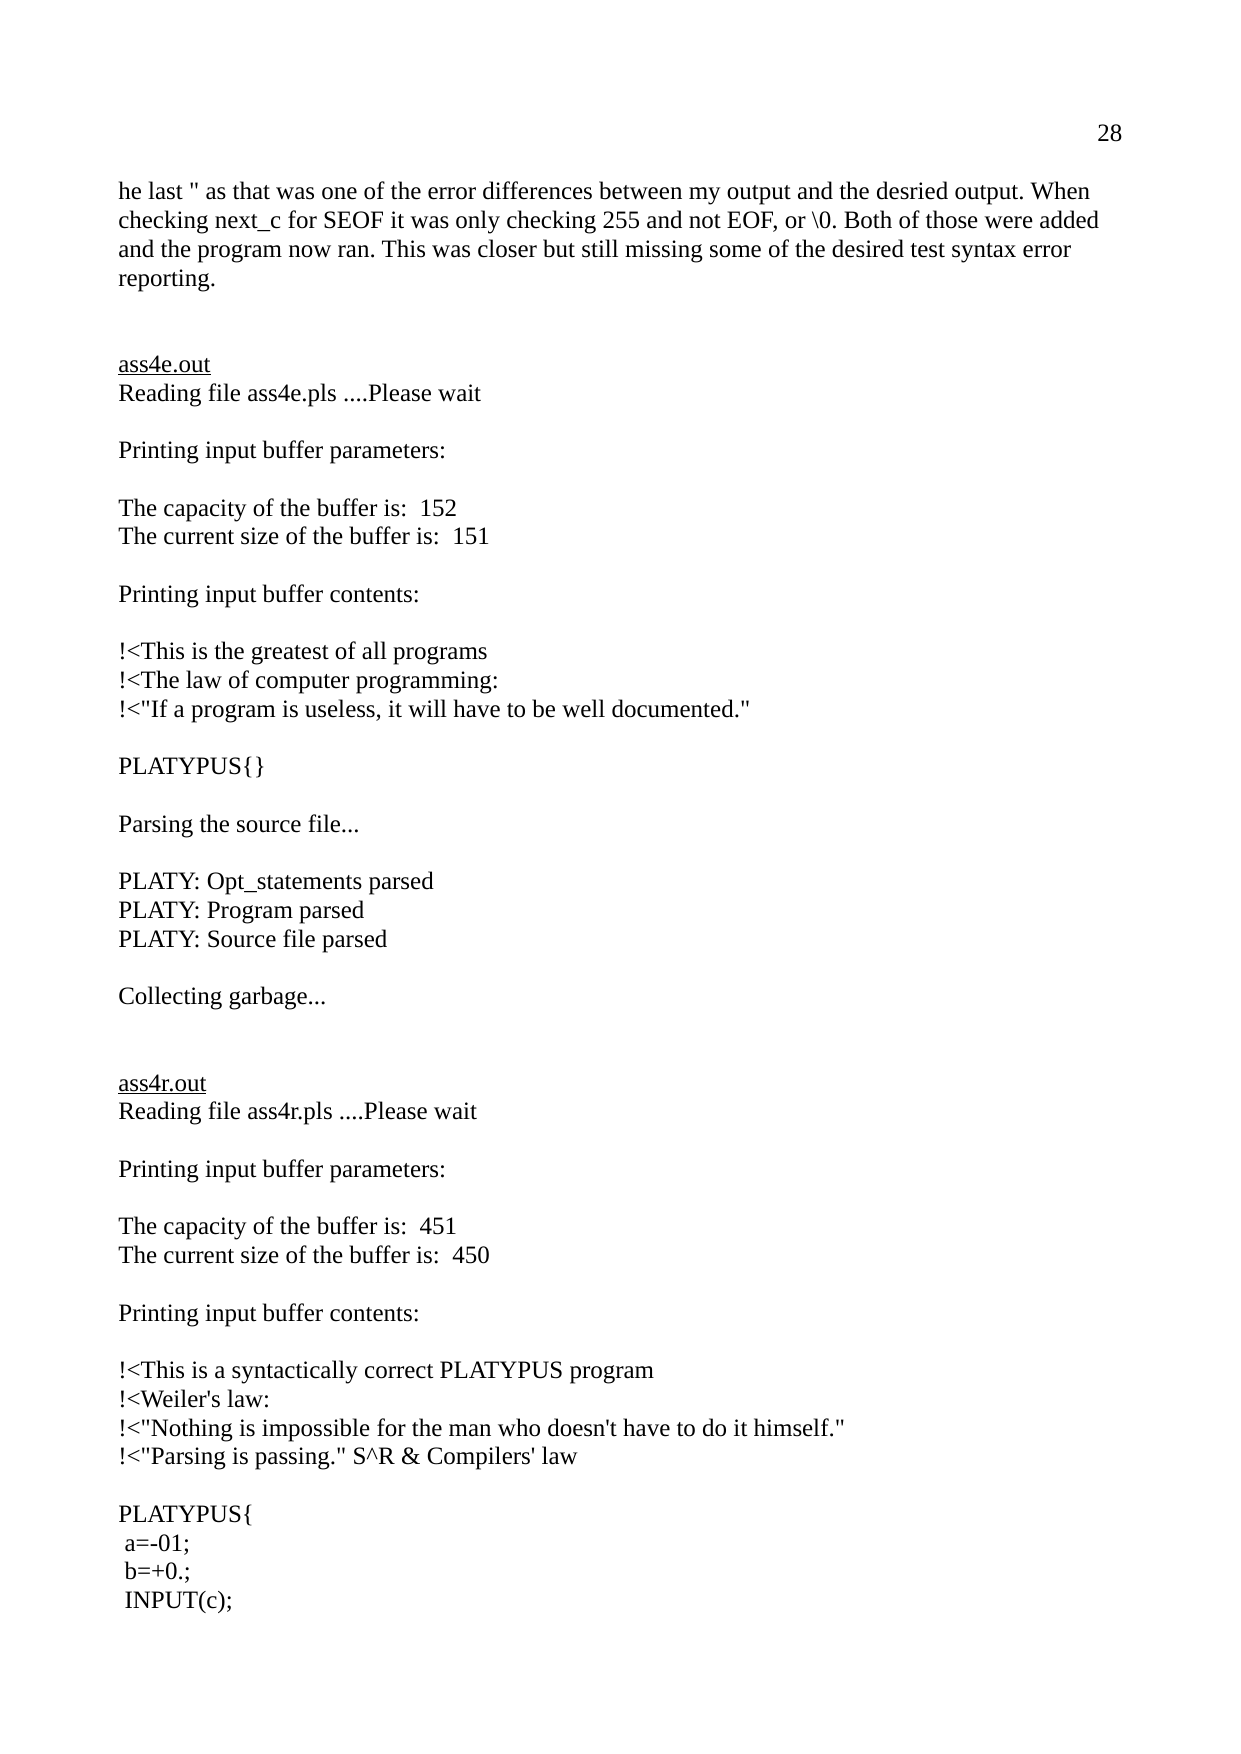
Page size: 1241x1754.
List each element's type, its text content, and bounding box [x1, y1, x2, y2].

text ass4r.out [118, 1068, 1122, 1096]
text The capacity of the buffer is: 152 [118, 493, 1122, 521]
text Collecting garbage... [118, 981, 1122, 1010]
text Printing input buffer parameters: [118, 435, 1122, 464]
text !<"Parsing is passing." S^R & Compilers' law [118, 1441, 1122, 1470]
text !<This is the greatest of all programs [118, 636, 1122, 665]
text PLATYPUS{} [118, 751, 1122, 780]
text The current size of the buffer is: 151 [118, 521, 1122, 550]
text !<"Nothing is impossible for the man who doesn't have to do it himself." [118, 1413, 1122, 1441]
text PLATY: Source file parsed [118, 924, 1122, 953]
text The capacity of the buffer is: 451 [118, 1211, 1122, 1240]
text The current size of the buffer is: 450 [118, 1240, 1122, 1269]
text Reading file ass4e.pls ....Please wait [118, 378, 1122, 406]
text Printing input buffer parameters: [118, 1154, 1122, 1183]
text Printing input buffer contents: [118, 579, 1122, 608]
text INPUT(c); [118, 1585, 1122, 1614]
text ass4e.out [118, 349, 1122, 378]
text PLATYPUS{ [118, 1499, 1122, 1528]
text a=-01; [118, 1528, 1122, 1556]
text !<"If a program is useless, it will have to be well documented." [118, 694, 1122, 723]
text PLATY: Opt_statements parsed [118, 866, 1122, 895]
text !<This is a syntactically correct PLATYPUS program [118, 1355, 1122, 1384]
text !<The law of computer programming: [118, 665, 1122, 694]
text b=+0.; [118, 1556, 1122, 1585]
text PLATY: Program parsed [118, 895, 1122, 924]
text !<Weiler's law: [118, 1384, 1122, 1413]
text he last " as that was one of the error differences between my output and the desried output. When checking next_c for SEOF it was only checking 255 and not EOF, or \0. Both of those were added and the program now ran. This was closer but still missing some of the desired test syntax error reporting. [118, 176, 1122, 320]
text Reading file ass4r.pls ....Please wait [118, 1096, 1122, 1125]
text Parsing the source file... [118, 809, 1122, 838]
text Printing input buffer contents: [118, 1298, 1122, 1326]
